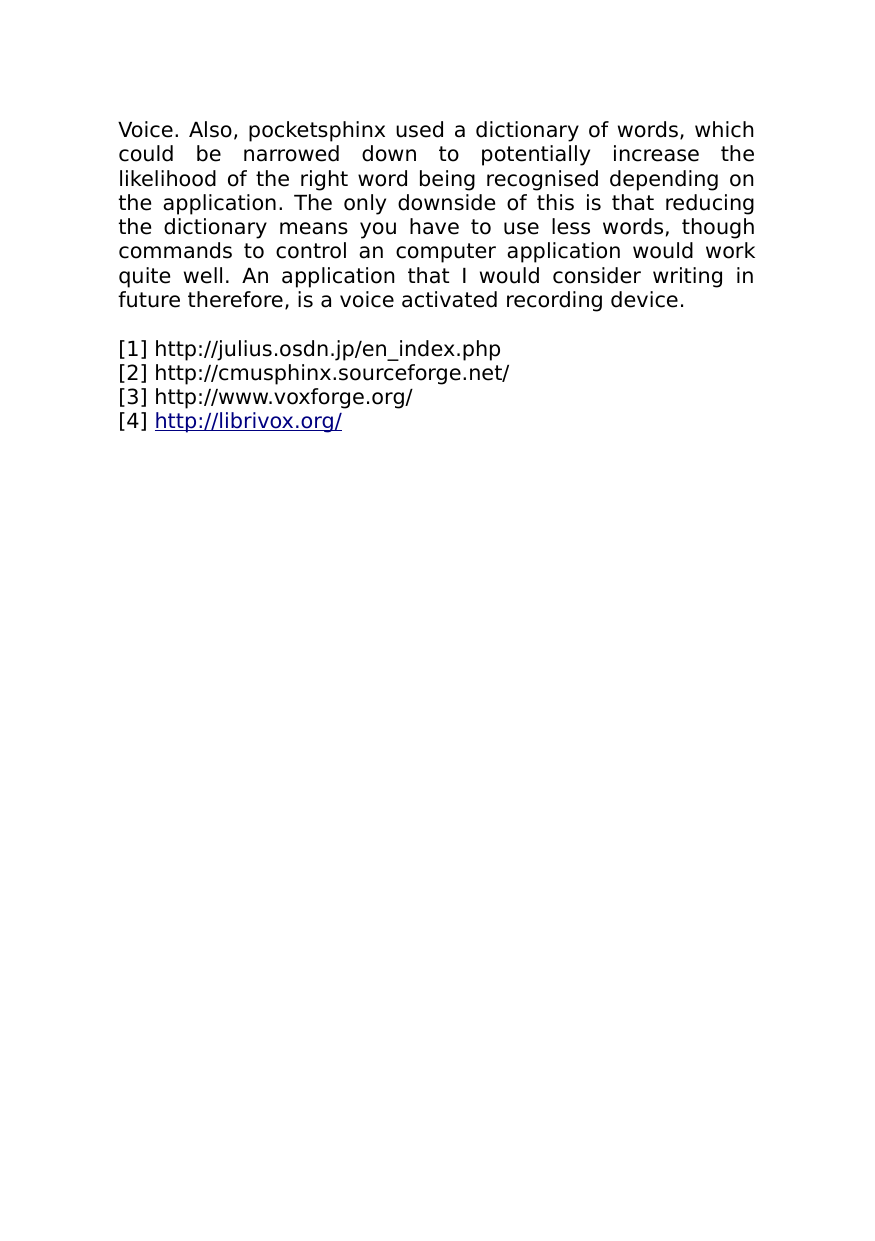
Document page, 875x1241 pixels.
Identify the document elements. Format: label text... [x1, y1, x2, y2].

text [1] http://julius.osdn.jp/en_index.php [118, 337, 756, 361]
text [3] http://www.voxforge.org/ [118, 385, 756, 409]
text [2] http://cmusphinx.sourceforge.net/ [118, 361, 756, 385]
text [4] http://librivox.org/ [118, 409, 756, 434]
text Voice. Also, pocketsphinx used a dictionary of words, which could be narrowed down to potentially increase the likelihood of the right word being recognised depending on the application. The only downside of this is that reducing the dictionary means you have to use less words, though commands to control an computer application would work quite well. An application that I would consider writing in future therefore, is a voice activated recording device. [118, 118, 756, 312]
